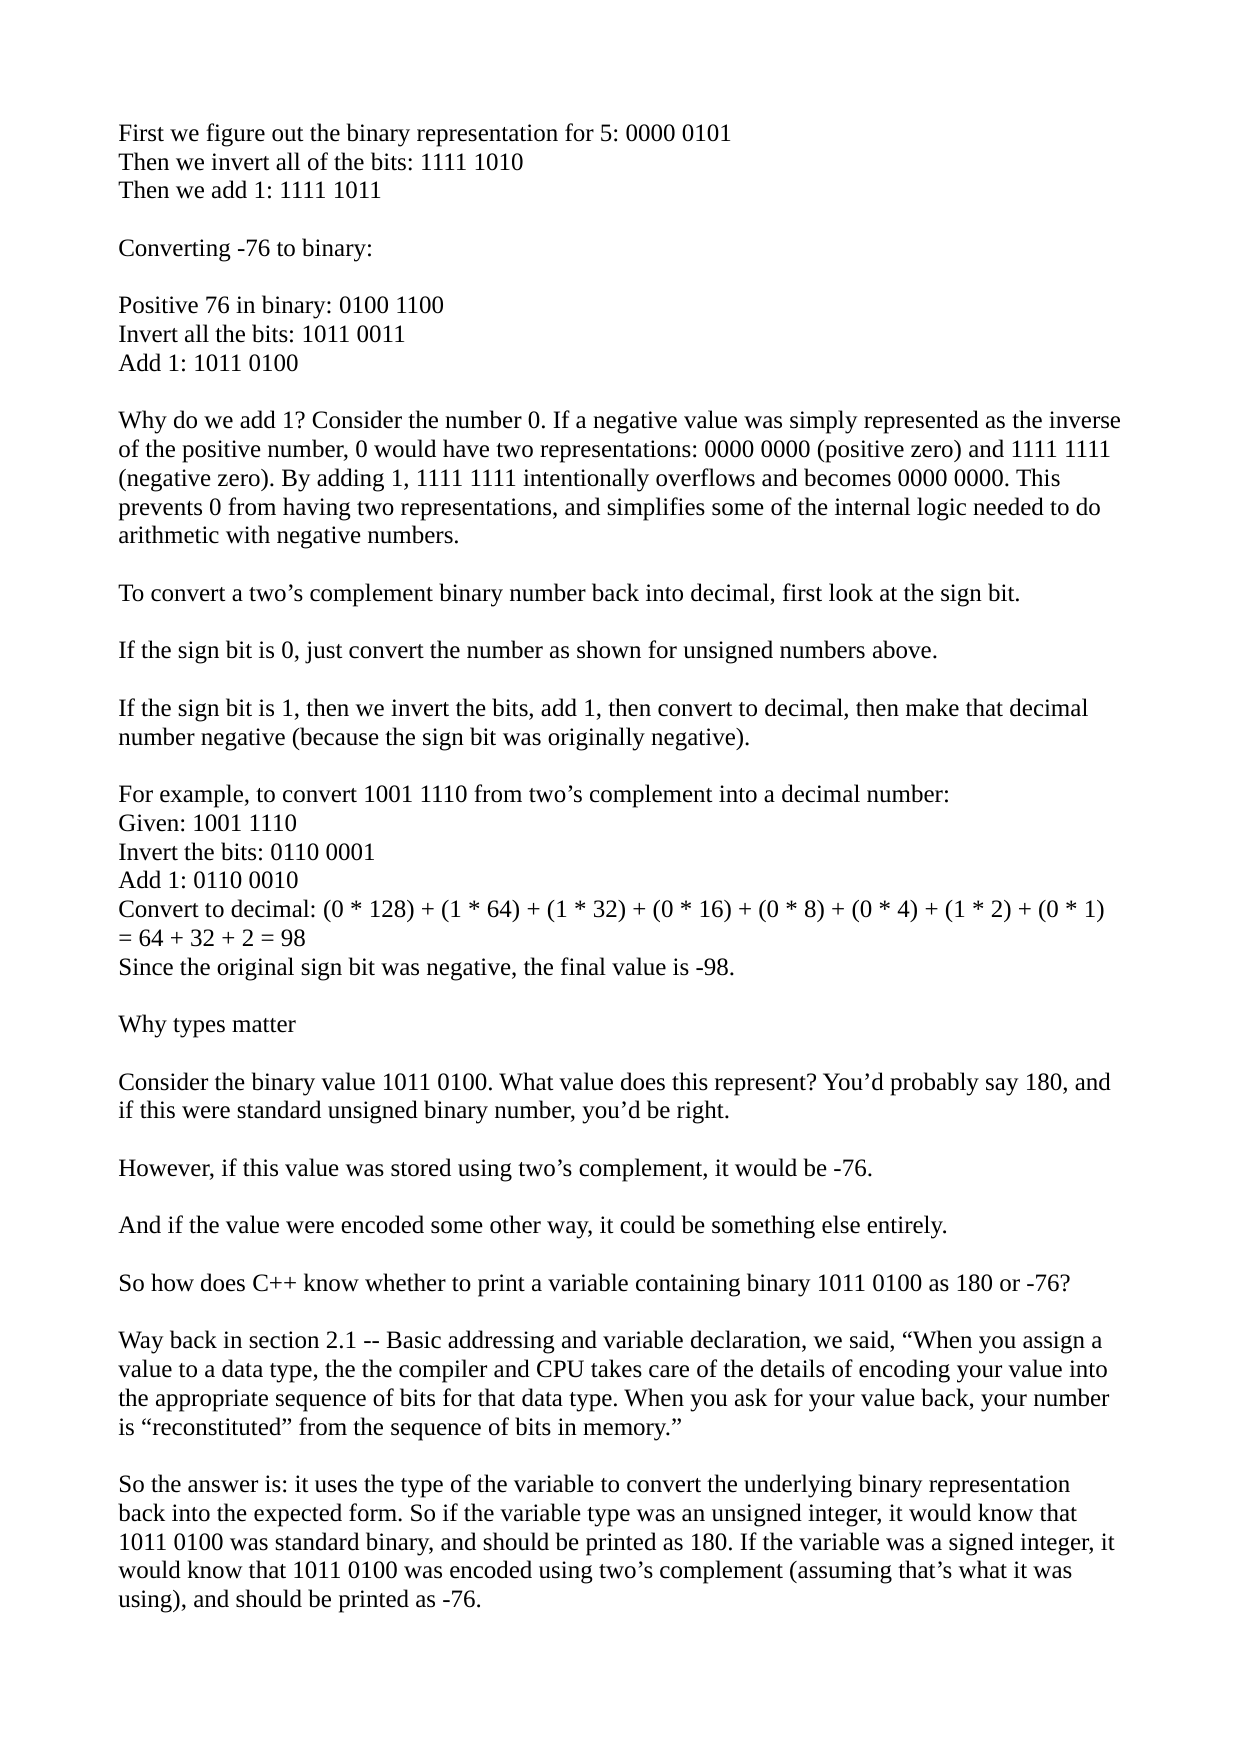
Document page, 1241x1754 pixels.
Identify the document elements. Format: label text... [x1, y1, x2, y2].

text And if the value were encoded some other way, it could be something else entirely. [118, 1211, 1122, 1239]
text Given: 1001 1110 [118, 808, 1122, 837]
text Way back in section 2.1 -- Basic addressing and variable declaration, we said, “When you assign a value to a data type, the the compiler and CPU takes care of the details of encoding your value into the appropriate sequence of bits for that data type. When you ask for your value back, your number is “reconstituted” from the sequence of bits in memory.” [118, 1326, 1122, 1441]
text Why types matter [118, 1009, 1122, 1038]
text Then we invert all of the bits: 1111 1010 [118, 147, 1122, 176]
text Add 1: 0110 0010 [118, 866, 1122, 894]
text Positive 76 in binary: 0100 1100 [118, 291, 1122, 319]
text Since the original sign bit was negative, the final value is -98. [118, 952, 1122, 981]
text Add 1: 1011 0100 [118, 348, 1122, 377]
text If the sign bit is 1, then we invert the bits, add 1, then convert to decimal, then make that decimal number negative (because the sign bit was originally negative). [118, 693, 1122, 751]
text Invert all the bits: 1011 0011 [118, 319, 1122, 348]
text So how does C++ know whether to print a variable containing binary 1011 0100 as 180 or -76? [118, 1268, 1122, 1297]
text However, if this value was stored using two’s complement, it would be -76. [118, 1153, 1122, 1182]
text Converting -76 to binary: [118, 233, 1122, 262]
text For example, to convert 1001 1110 from two’s complement into a decimal number: [118, 779, 1122, 808]
text So the answer is: it uses the type of the variable to convert the underlying binary representation back into the expected form. So if the variable type was an unsigned integer, it would know that 1011 0100 was standard binary, and should be printed as 180. If the variable was a signed integer, it would know that 1011 0100 was encoded using two’s complement (assuming that’s what it was using), and should be printed as -76. [118, 1469, 1122, 1613]
text Convert to decimal: (0 * 128) + (1 * 64) + (1 * 32) + (0 * 16) + (0 * 8) + (0 * 4) + (1 * 2) + (0 * 1) = 64 + 32 + 2 = 98 [118, 894, 1122, 952]
text Invert the bits: 0110 0001 [118, 837, 1122, 866]
text Then we add 1: 1111 1011 [118, 176, 1122, 204]
text If the sign bit is 0, just convert the number as shown for unsigned numbers above. [118, 636, 1122, 664]
text Consider the binary value 1011 0100. What value does this represent? You’d probably say 180, and if this were standard unsigned binary number, you’d be right. [118, 1067, 1122, 1124]
text Why do we add 1? Consider the number 0. If a negative value was simply represented as the inverse of the positive number, 0 would have two representations: 0000 0000 (positive zero) and 1111 1111 (negative zero). By adding 1, 1111 1111 intentionally overflows and becomes 0000 0000. This prevents 0 from having two representations, and simplifies some of the internal logic needed to do arithmetic with negative numbers. [118, 406, 1122, 549]
text To convert a two’s complement binary number back into decimal, first look at the sign bit. [118, 578, 1122, 607]
text First we figure out the binary representation for 5: 0000 0101 [118, 118, 1122, 147]
